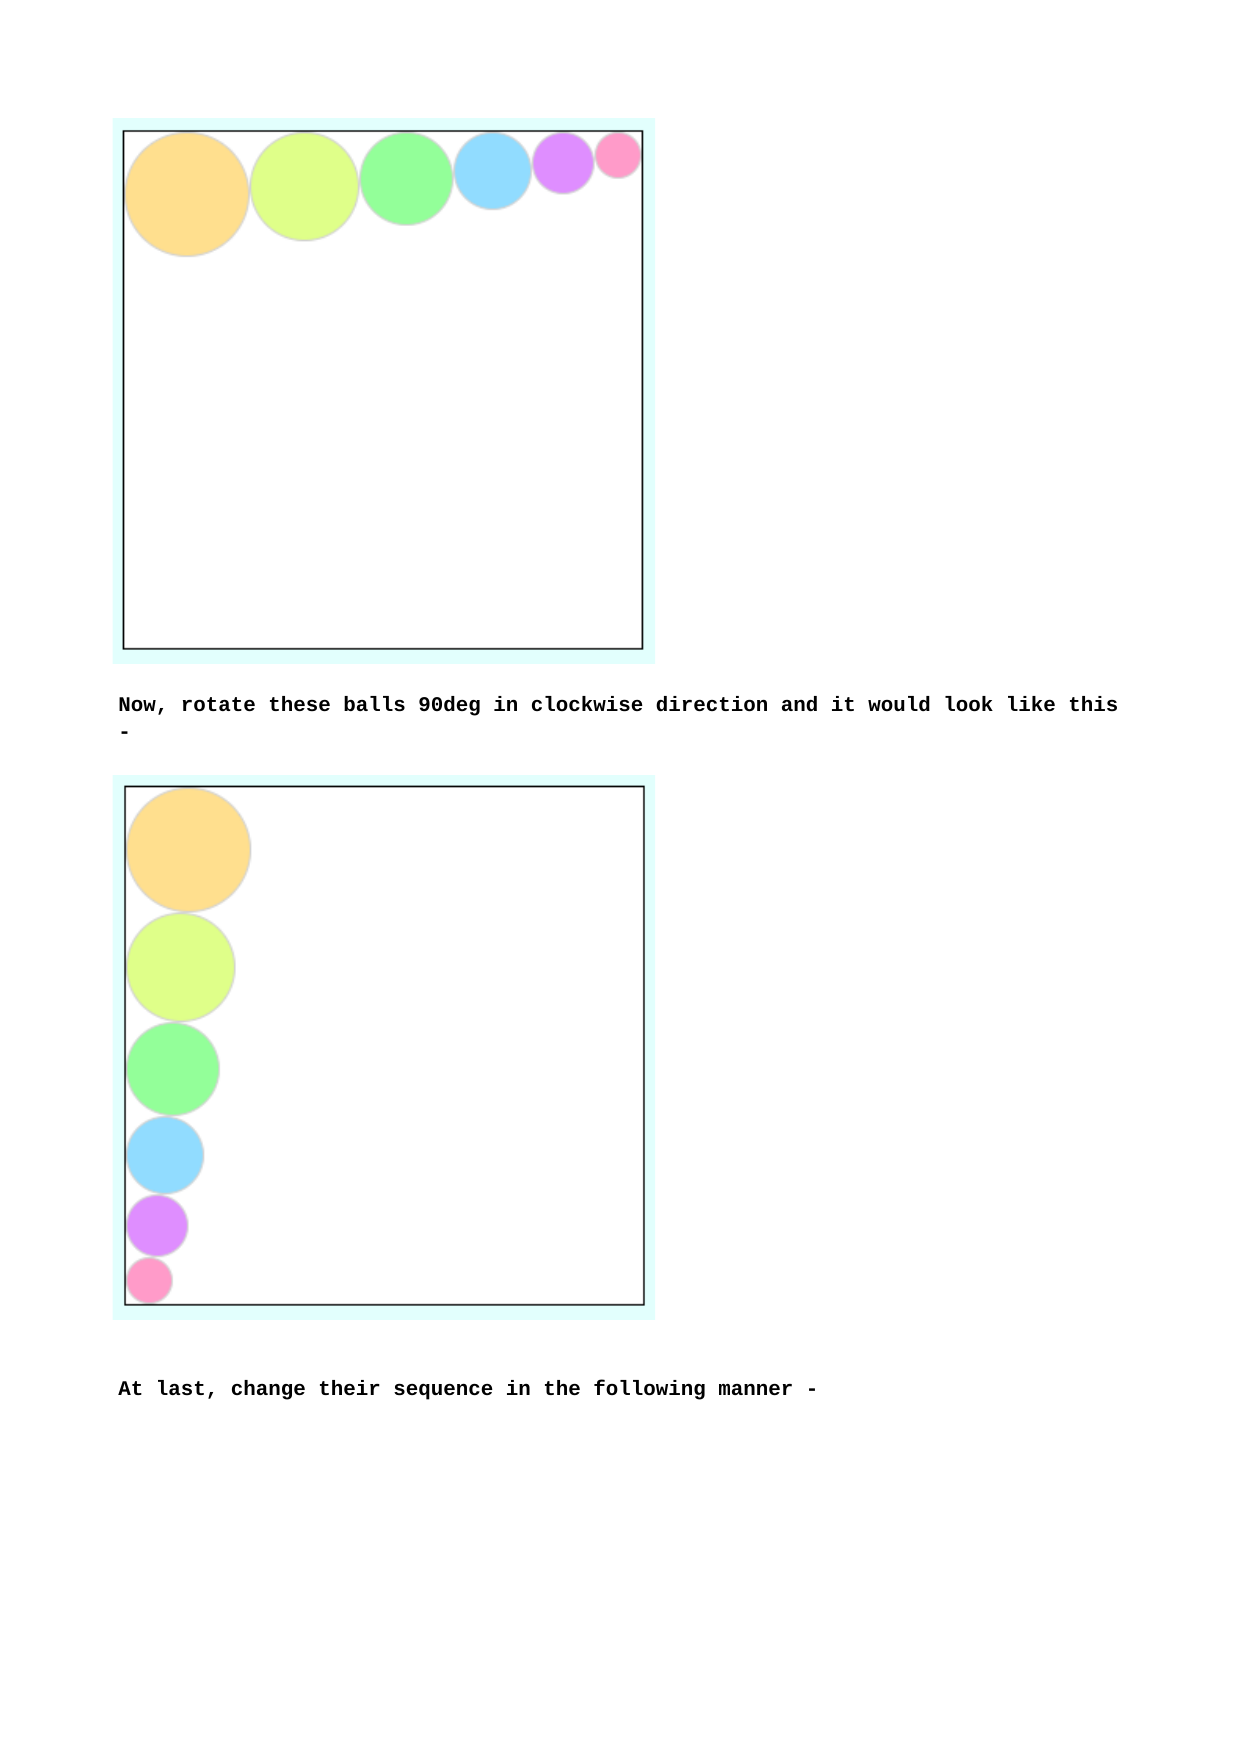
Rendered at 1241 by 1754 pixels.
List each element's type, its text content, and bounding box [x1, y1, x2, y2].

picture [112, 775, 656, 1320]
text At last, change their sequence in the following manner - [118, 1377, 1122, 1401]
text Now, rotate these balls 90deg in clockwise direction and it would look like this - [118, 694, 1122, 745]
picture [112, 118, 656, 664]
